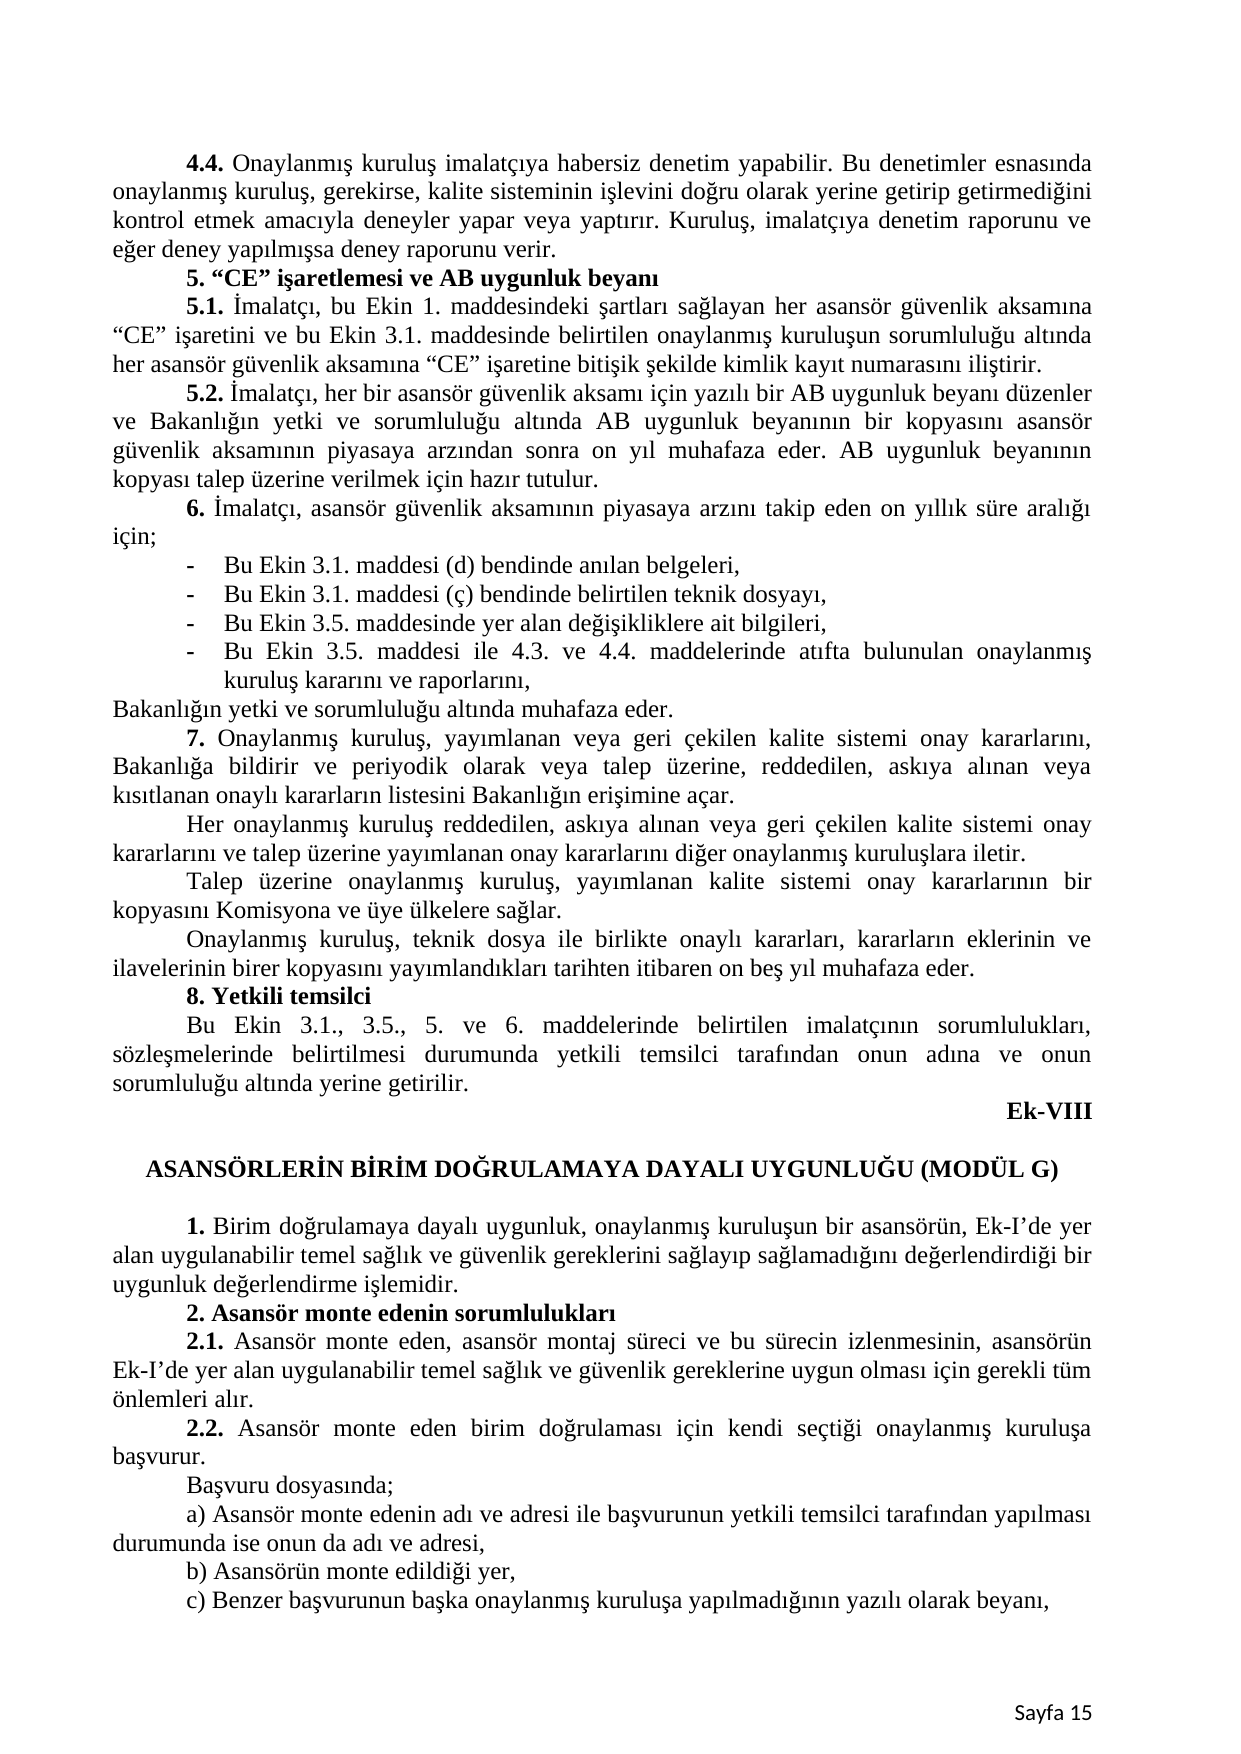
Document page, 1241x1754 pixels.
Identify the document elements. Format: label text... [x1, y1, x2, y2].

text 6. İmalatçı, asansör güvenlik aksamının piyasaya arzını takip eden on yıllık süre aralığı için; [112, 493, 1092, 550]
text Ek-VIII [112, 1096, 1092, 1125]
list Bu Ekin 3.1. maddesi (ç) bendinde belirtilen teknik dosyayı, [186, 579, 1092, 608]
text 8. Yetkili temsilci [112, 981, 1092, 1010]
list Bu Ekin 3.5. maddesi ile 4.3. ve 4.4. maddelerinde atıfta bulunulan onaylanmış kuruluş kararını ve raporlarını, [186, 636, 1092, 694]
text 4.4. Onaylanmış kuruluş imalatçıya habersiz denetim yapabilir. Bu denetimler esnasında onaylanmış kuruluş, gerekirse, kalite sisteminin işlevini doğru olarak yerine getirip getirmediğini kontrol etmek amacıyla deneyler yapar veya yaptırır. Kuruluş, imalatçıya denetim raporunu ve eğer deney yapılmışsa deney raporunu verir. [112, 148, 1092, 263]
text c) Benzer başvurunun başka onaylanmış kuruluşa yapılmadığının yazılı olarak beyanı, [112, 1585, 1092, 1614]
text Her onaylanmış kuruluş reddedilen, askıya alınan veya geri çekilen kalite sistemi onay kararlarını ve talep üzerine yayımlanan onay kararlarını diğer onaylanmış kuruluşlara iletir. [112, 809, 1092, 866]
text a) Asansör monte edenin adı ve adresi ile başvurunun yetkili temsilci tarafından yapılması durumunda ise onun da adı ve adresi, [112, 1499, 1092, 1556]
text 2. Asansör monte edenin sorumlulukları [112, 1298, 1092, 1326]
text Başvuru dosyasında; [112, 1470, 1092, 1499]
list Bu Ekin 3.5. maddesinde yer alan değişikliklere ait bilgileri, [186, 608, 1092, 636]
text 7. Onaylanmış kuruluş, yayımlanan veya geri çekilen kalite sistemi onay kararlarını, Bakanlığa bildirir ve periyodik olarak veya talep üzerine, reddedilen, askıya alınan veya kısıtlanan onaylı kararların listesini Bakanlığın erişimine açar. [112, 723, 1092, 809]
text 5. “CE” işaretlemesi ve AB uygunluk beyanı [112, 263, 1092, 291]
list Bu Ekin 3.1. maddesi (d) bendinde anılan belgeleri, [186, 550, 1092, 579]
text Bakanlığın yetki ve sorumluluğu altında muhafaza eder. [112, 694, 1092, 723]
text 2.2. Asansör monte eden birim doğrulaması için kendi seçtiği onaylanmış kuruluşa başvurur. [112, 1413, 1092, 1470]
text 1. Birim doğrulamaya dayalı uygunluk, onaylanmış kuruluşun bir asansörün, Ek-I’de yer alan uygulanabilir temel sağlık ve güvenlik gereklerini sağlayıp sağlamadığını değerlendirdiği bir uygunluk değerlendirme işlemidir. [112, 1211, 1092, 1298]
text b) Asansörün monte edildiği yer, [112, 1556, 1092, 1585]
text Bu Ekin 3.1., 3.5., 5. ve 6. maddelerinde belirtilen imalatçının sorumlulukları, sözleşmelerinde belirtilmesi durumunda yetkili temsilci tarafından onun adına ve onun sorumluluğu altında yerine getirilir. [112, 1010, 1092, 1096]
text 5.2. İmalatçı, her bir asansör güvenlik aksamı için yazılı bir AB uygunluk beyanı düzenler ve Bakanlığın yetki ve sorumluluğu altında AB uygunluk beyanının bir kopyasını asansör güvenlik aksamının piyasaya arzından sonra on yıl muhafaza eder. AB uygunluk beyanının kopyası talep üzerine verilmek için hazır tutulur. [112, 378, 1092, 493]
text 2.1. Asansör monte eden, asansör montaj süreci ve bu sürecin izlenmesinin, asansörün Ek-I’de yer alan uygulanabilir temel sağlık ve güvenlik gereklerine uygun olması için gerekli tüm önlemleri alır. [112, 1326, 1092, 1413]
text 5.1. İmalatçı, bu Ekin 1. maddesindeki şartları sağlayan her asansör güvenlik aksamına “CE” işaretini ve bu Ekin 3.1. maddesinde belirtilen onaylanmış kuruluşun sorumluluğu altında her asansör güvenlik aksamına “CE” işaretine bitişik şekilde kimlik kayıt numarasını iliştirir. [112, 291, 1092, 378]
text Onaylanmış kuruluş, teknik dosya ile birlikte onaylı kararları, kararların eklerinin ve ilavelerinin birer kopyasını yayımlandıkları tarihten itibaren on beş yıl muhafaza eder. [112, 924, 1092, 981]
text ASANSÖRLERİN BİRİM DOĞRULAMAYA DAYALI UYGUNLUĞU (MODÜL G) [112, 1154, 1092, 1183]
text Talep üzerine onaylanmış kuruluş, yayımlanan kalite sistemi onay kararlarının bir kopyasını Komisyona ve üye ülkelere sağlar. [112, 866, 1092, 924]
